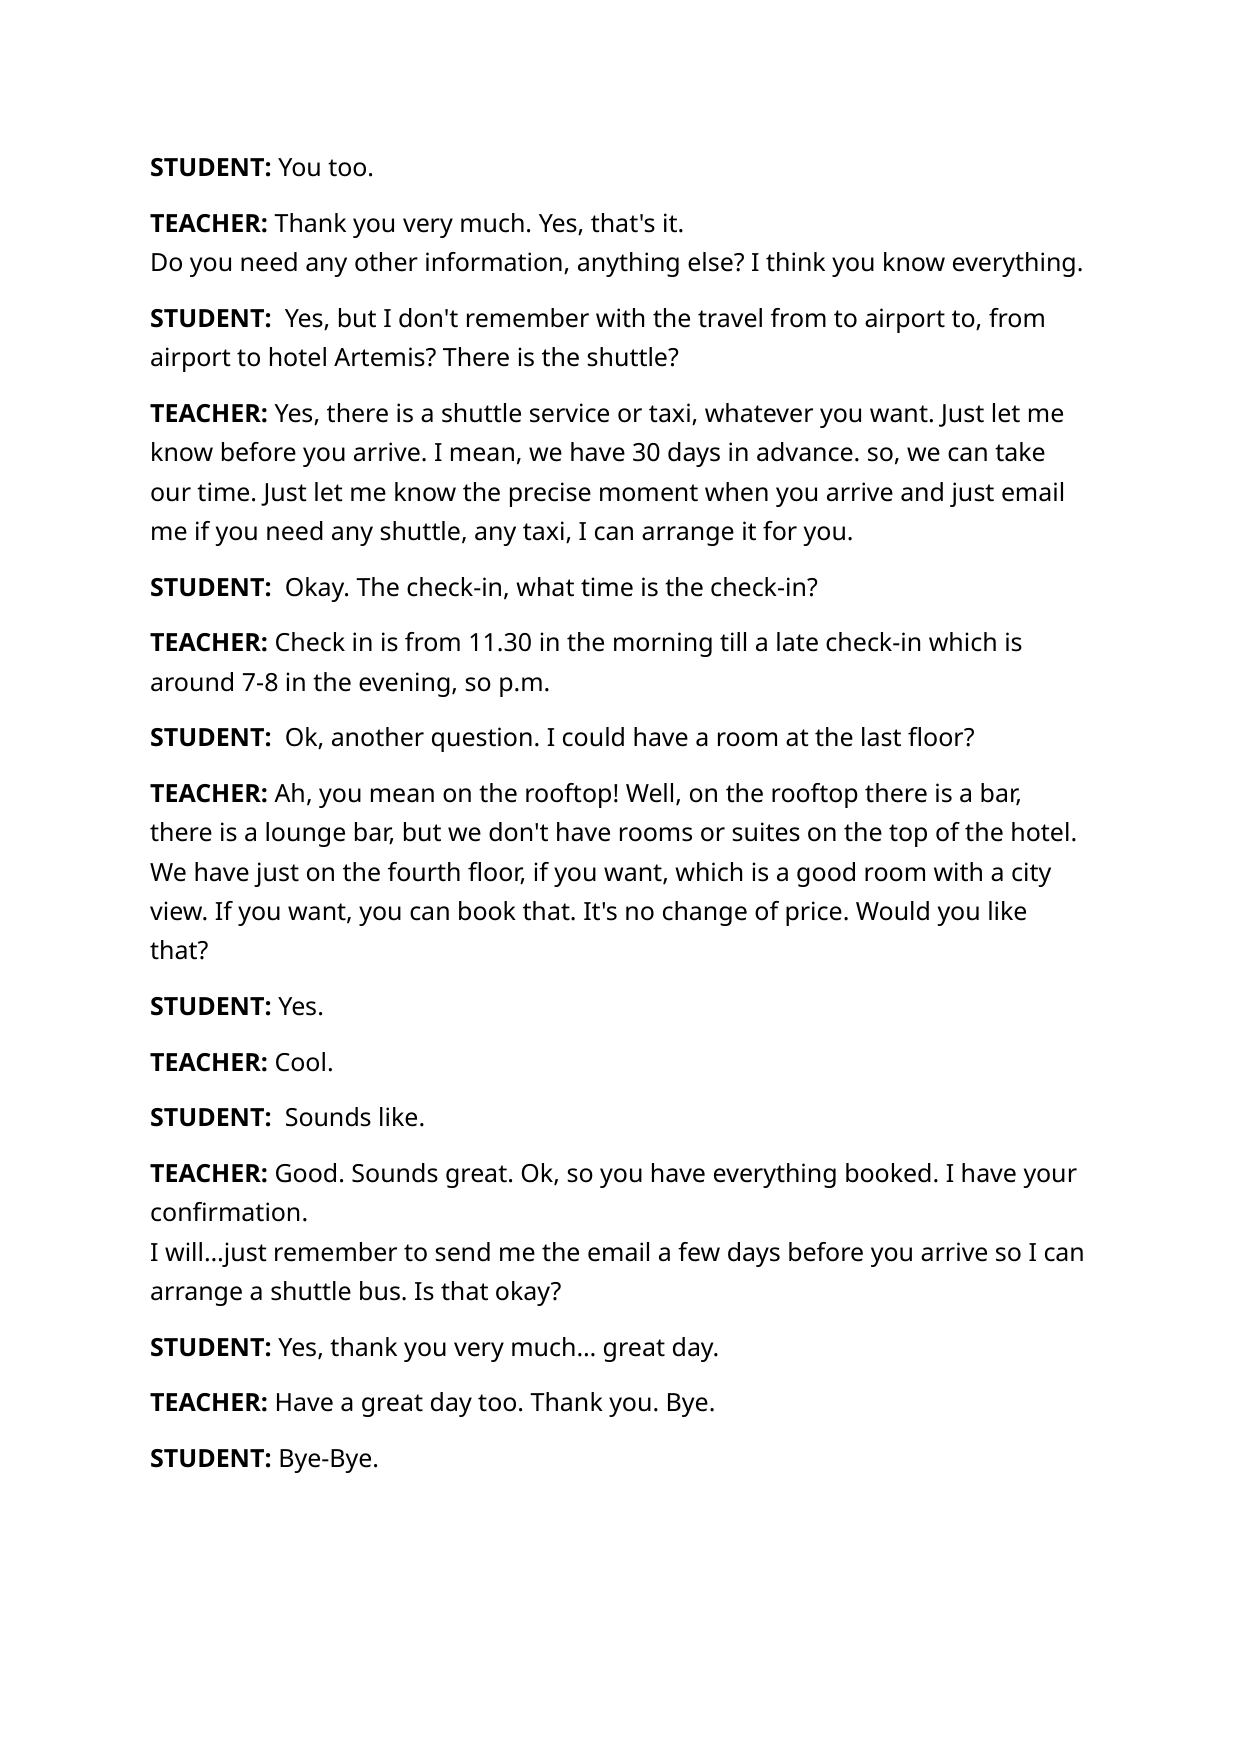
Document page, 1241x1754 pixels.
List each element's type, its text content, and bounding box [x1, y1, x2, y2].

text TEACHER: Good. Sounds great. Ok, so you have everything booked. I have your confirmation. I will…just remember to send me the email a few days before you arrive so I can arrange a shuttle bus. Is that okay? [150, 1156, 1090, 1307]
text TEACHER: Thank you very much. Yes, that's it. Do you need any other information, anything else? I think you know everything. [150, 206, 1090, 279]
text TEACHER: Check in is from 11.30 in the morning till a late check-in which is around 7-8 in the evening, so p.m. [150, 625, 1090, 698]
text TEACHER: Cool. [150, 1044, 1090, 1078]
text TEACHER: Yes, there is a shuttle service or taxi, whatever you want. Just let me know before you arrive. I mean, we have 30 days in advance. so, we can take our time. Just let me know the precise moment when you arrive and just email me if you need any shuttle, any taxi, I can arrange it for you. [150, 396, 1090, 547]
text STUDENT: You too. [150, 150, 1090, 184]
text TEACHER: Have a great day too. Thank you. Bye. [150, 1385, 1090, 1419]
text STUDENT: Ok, another question. I could have a room at the last floor? [150, 720, 1090, 754]
text STUDENT: Sounds like. [150, 1100, 1090, 1134]
text STUDENT: Yes, thank you very much… great day. [150, 1329, 1090, 1363]
text TEACHER: Ah, you mean on the rooftop! Well, on the rooftop there is a bar, there is a lounge bar, but we don't have rooms or suites on the top of the hotel. We have just on the fourth floor, if you want, which is a good room with a city view. If you want, you can book that. It's no change of price. Would you like that? [150, 776, 1090, 967]
text STUDENT: Okay. The check-in, what time is the check-in? [150, 569, 1090, 603]
text STUDENT: Bye-Bye. [150, 1441, 1090, 1475]
text STUDENT: Yes. [150, 988, 1090, 1022]
text STUDENT: Yes, but I don't remember with the travel from to airport to, from airport to hotel Artemis? There is the shuttle? [150, 301, 1090, 374]
